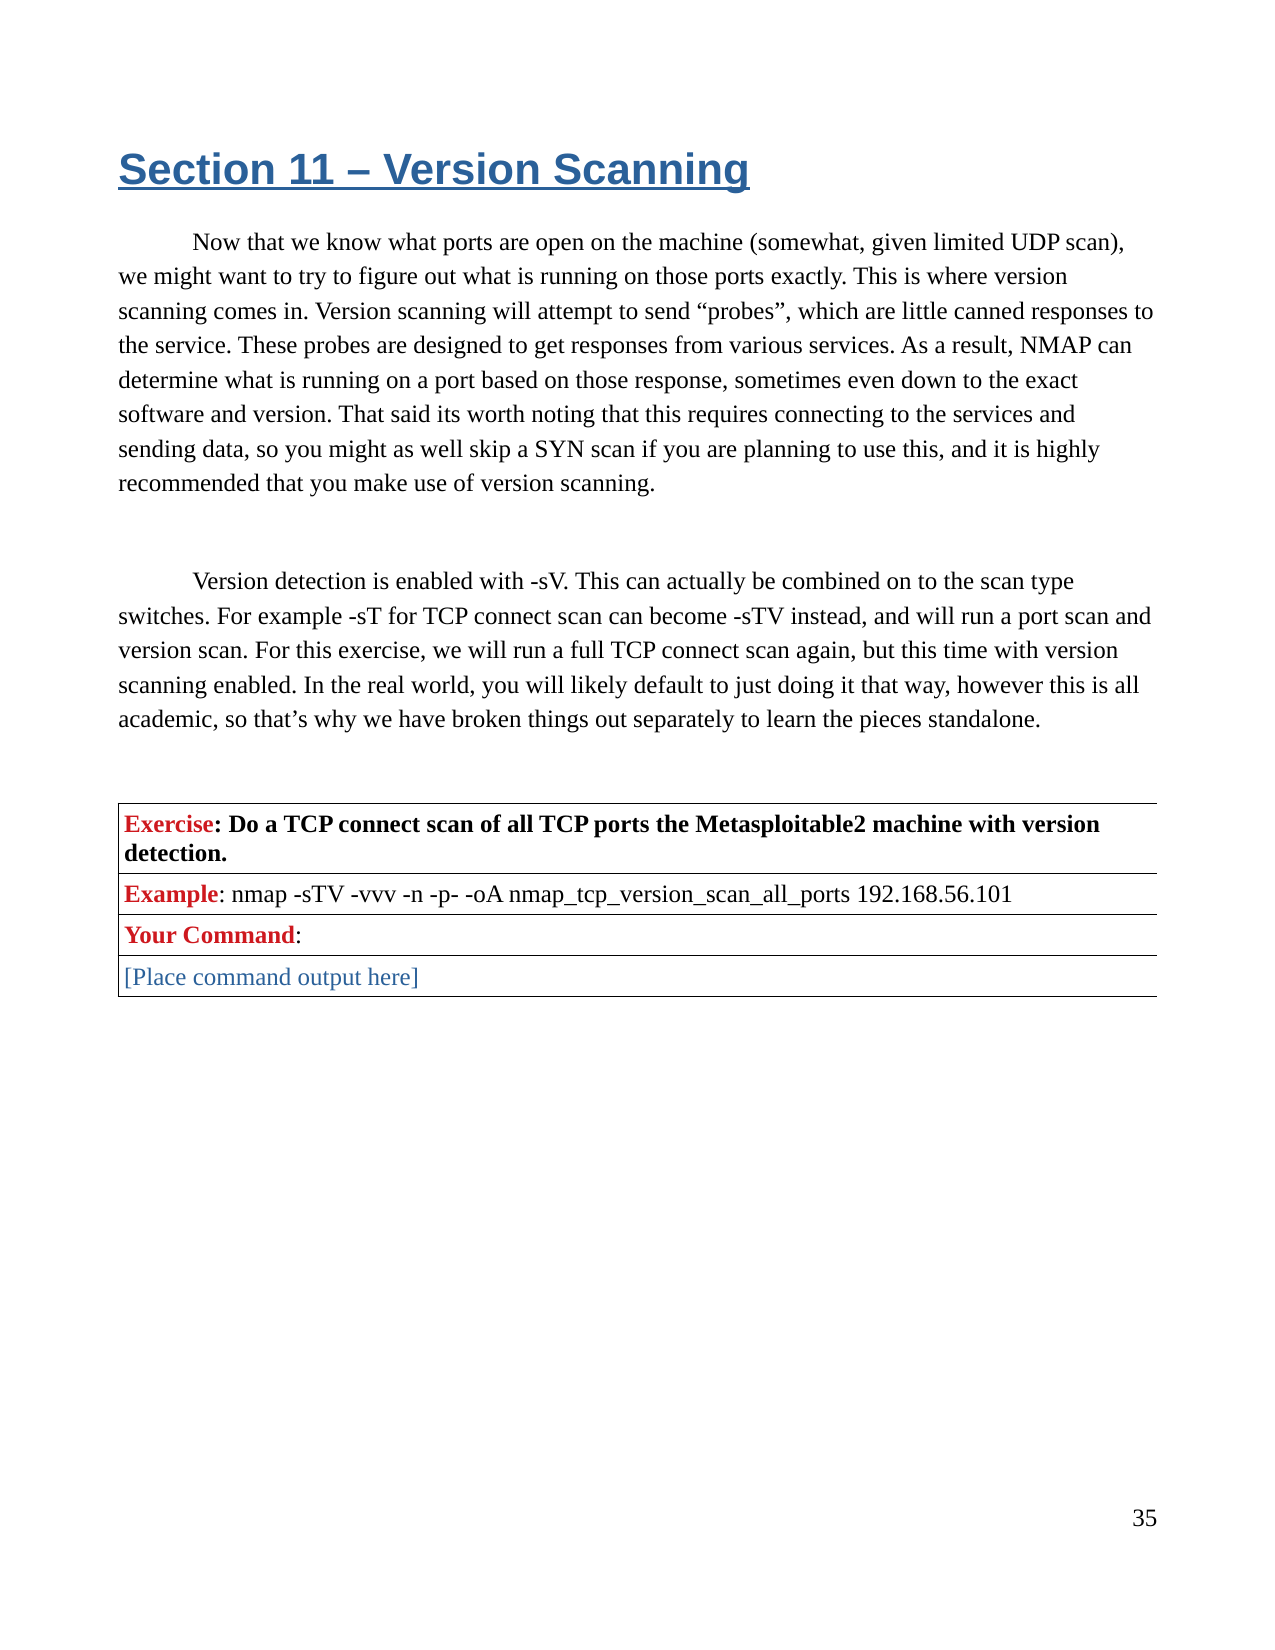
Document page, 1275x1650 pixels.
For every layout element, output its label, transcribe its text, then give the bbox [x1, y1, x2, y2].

table_cell Example: nmap -sTV -vvv -n -p- -oA nmap_tcp_version_scan_all_ports 192.168.56.101 [119, 874, 1157, 914]
text Now that we know what ports are open on the machine (somewhat, given limited UDP scan), we might want to try to figure out what is running on those ports exactly. This is where version scanning comes in. Version scanning will attempt to send “probes”, which are little canned responses to the service. These probes are designed to get responses from various services. As a result, NMAP can determine what is running on a port based on those response, sometimes even down to the exact software and version. That said its worth noting that this requires connecting to the services and sending data, so you might as well skip a SYN scan if you are planning to use this, and it is highly recommended that you make use of version scanning. [118, 227, 1157, 497]
table_cell [Place command output here] [119, 956, 1157, 996]
table_header Exercise: Do a TCP connect scan of all TCP ports the Metasploitable2 machine with version detection. [119, 804, 1157, 872]
subtitle Section 11 – Version Scanning [118, 144, 1157, 194]
table_cell Your Command: [119, 915, 1157, 955]
text Version detection is enabled with -sV. This can actually be combined on to the scan type switches. For example -sT for TCP connect scan can become -sTV instead, and will run a port scan and version scan. For this exercise, we will run a full TCP connect scan again, but this time with version scanning enabled. In the real world, you will likely default to just doing it that way, however this is all academic, so that’s why we have broken things out separately to learn the pieces standalone. [118, 566, 1157, 733]
